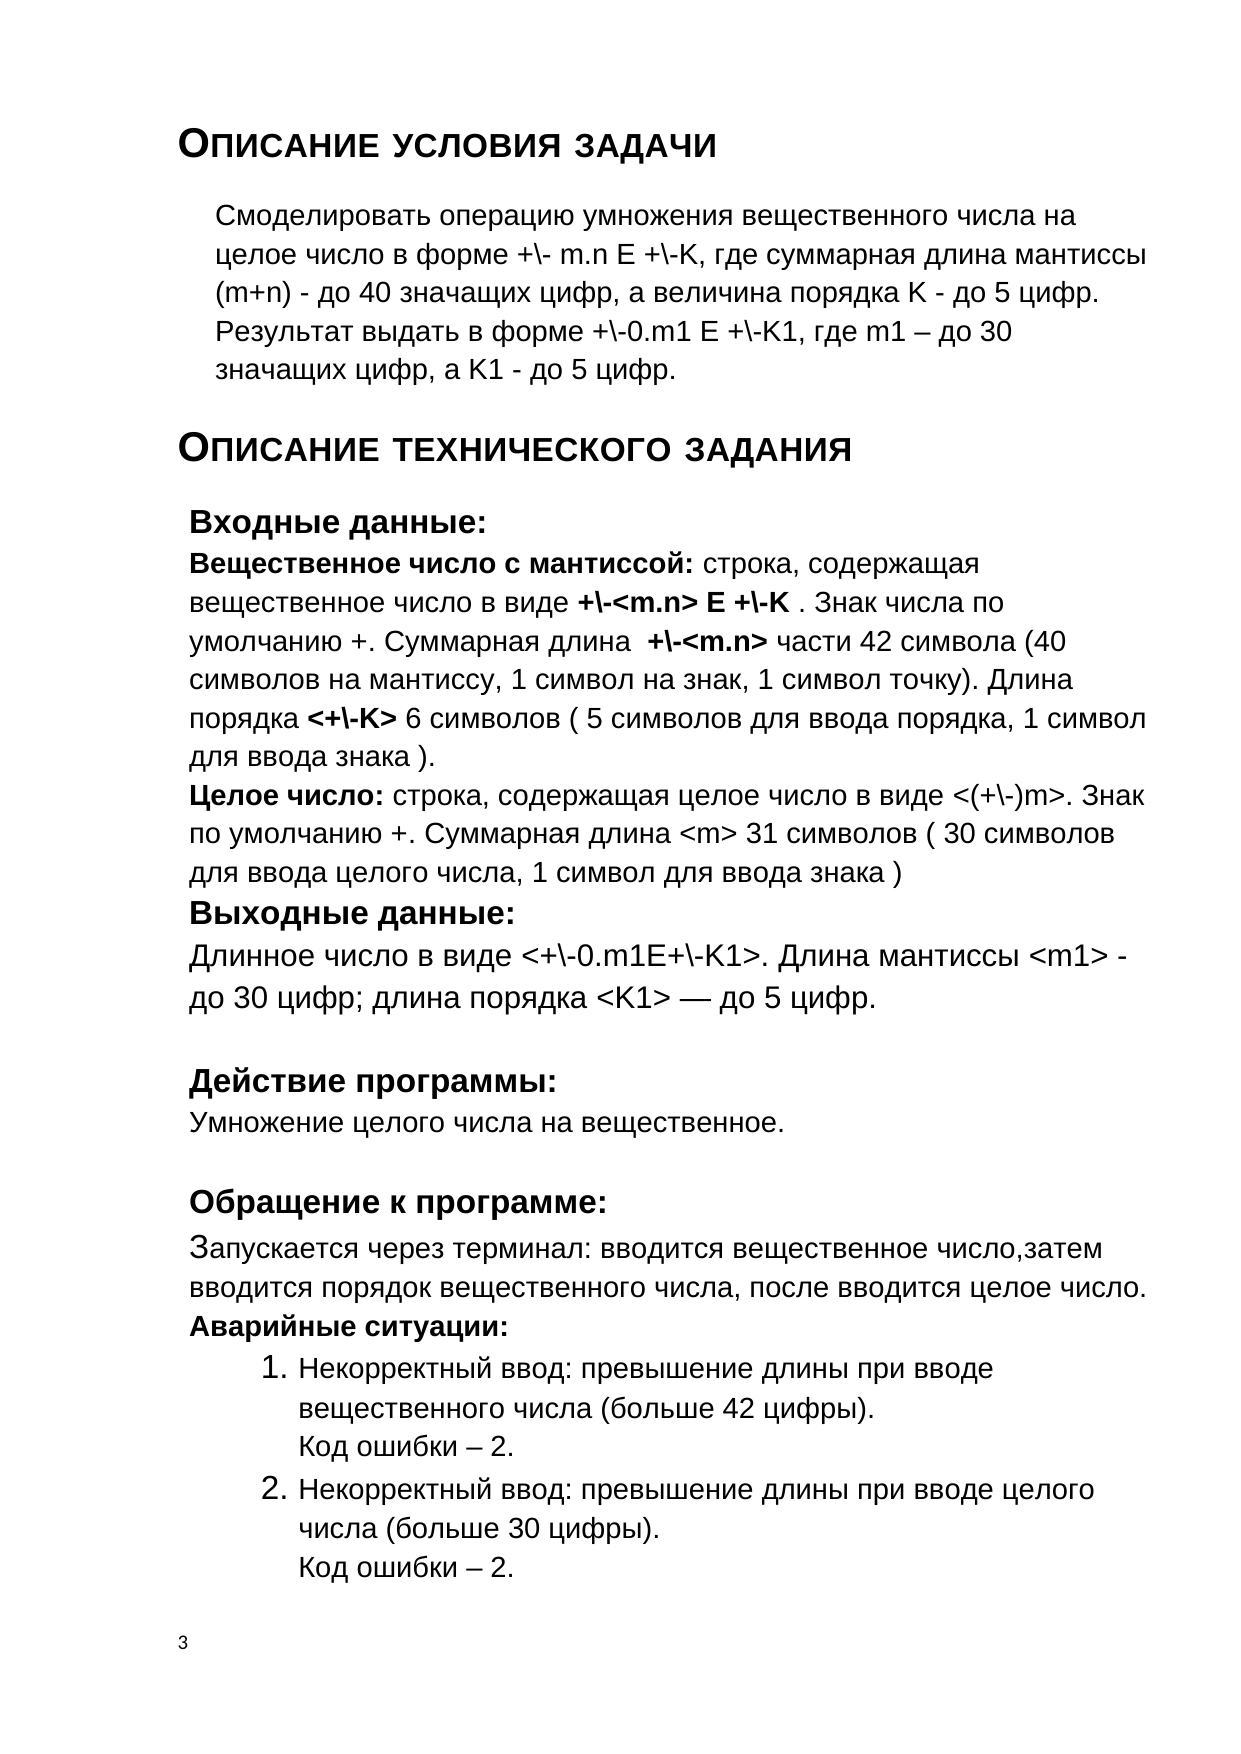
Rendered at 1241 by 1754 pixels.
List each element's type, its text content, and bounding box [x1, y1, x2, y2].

list Действие программы: [189, 1061, 1152, 1100]
list Выходные данные: [189, 893, 1152, 932]
list Запускается через терминал: вводится вещественное число,затем вводится порядок вещественного числа, после вводится целое число. [189, 1227, 1152, 1304]
list Некорректный ввод: превышение длины при вводе целого числа (больше 30 цифры). Код ошибки – 2. [261, 1468, 1152, 1583]
subtitle Описание технического задания [177, 422, 1152, 470]
list Смоделировать операцию умножения вещественного числа на целое число в форме +\- m.n Е +\-K, где суммарная длина мантиссы (m+n) - до 40 значащих цифр, а величина порядка K - до 5 цифр. Результат выдать в форме +\-0.m1 Е +\-K1, где m1 – до 30 значащих цифр, а K1 - до 5 цифр. [215, 198, 1152, 386]
list Умножение целого числа на вещественное. [189, 1105, 1152, 1139]
list Входные данные: [189, 502, 1152, 541]
list Некорректный ввод: превышение длины при вводе вещественного числа (больше 42 цифры). Код ошибки – 2. [261, 1347, 1152, 1463]
list Длинное число в виде <+\-0.m1E+\-K1>. Длина мантиссы <m1> - до 30 цифр; длина порядка <K1> — до 5 цифр. [189, 937, 1152, 1015]
list Целое число: строка, содержащая целое число в виде <(+\-)m>. Знак по умолчанию +. Суммарная длина <m> 31 символов ( 30 символов для ввода целого числа, 1 символ для ввода знака ) [189, 778, 1152, 888]
list Обращение к программе: [189, 1182, 1152, 1221]
list Вещественное число с мантиссой: строка, содержащая вещественное число в виде +\-<m.n> E +\-K . Знак числа по умолчанию +. Суммарная длина +\-<m.n> части 42 символа (40 символов на мантиссу, 1 символ на знак, 1 символ точку). Длина порядка <+\-K> 6 символов ( 5 символов для ввода порядка, 1 символ для ввода знака ). [189, 546, 1152, 773]
subtitle Описание условия задачи [177, 118, 1152, 166]
list Аварийные ситуации: [189, 1309, 1152, 1342]
